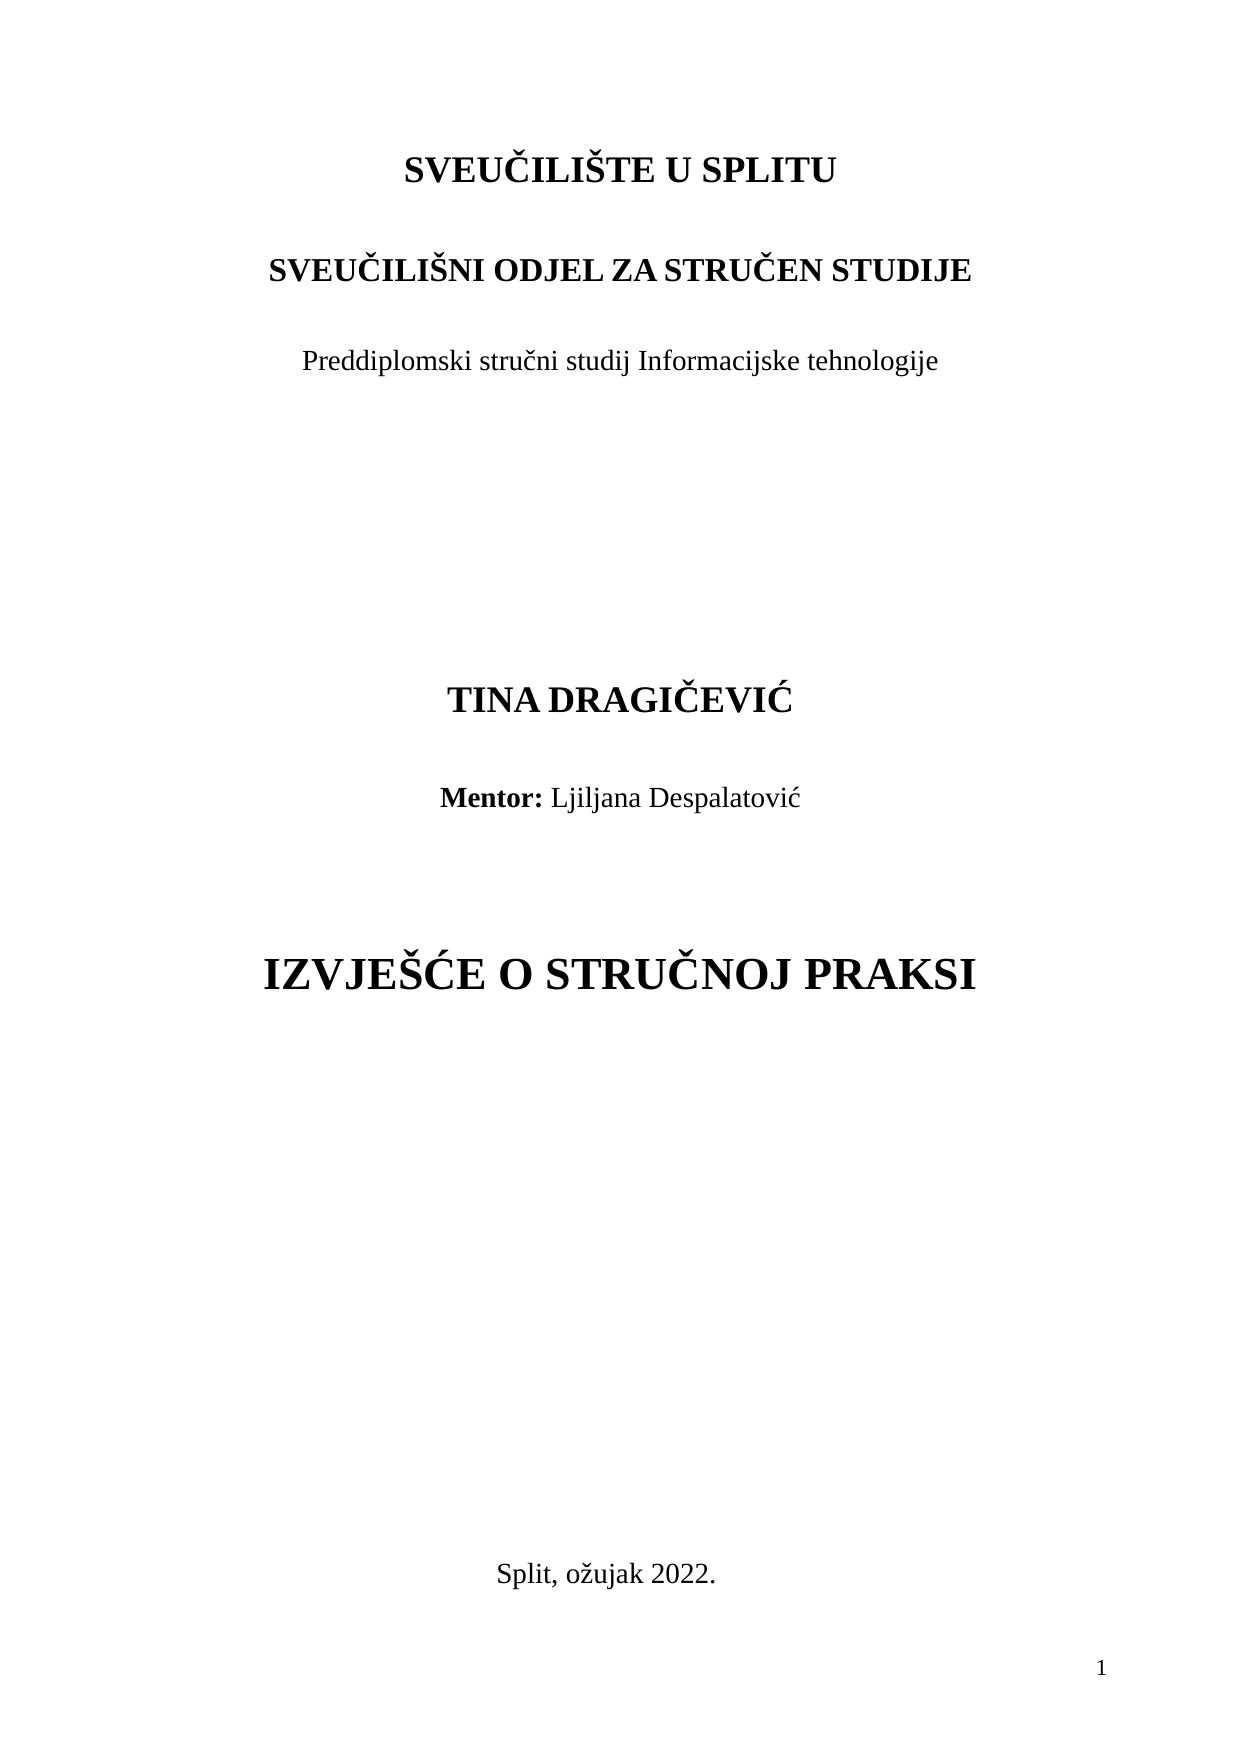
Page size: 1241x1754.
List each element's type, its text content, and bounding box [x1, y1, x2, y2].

text Preddiplomski stručni studij Informacijske tehnologije [133, 343, 1107, 376]
text Split, ožujak 2022. [133, 1556, 1079, 1590]
text SVEUČILIŠNI ODJEL ZA STRUČEN STUDIJE [133, 250, 1107, 288]
text TINA DRAGIČEVIĆ [133, 677, 1107, 720]
text Mentor: Ljiljana Despalatović [133, 780, 1107, 813]
text IZVJEŠĆE O STRUČNOJ PRAKSI [133, 947, 1107, 999]
text SVEUČILIŠTE U SPLITU [133, 147, 1107, 190]
